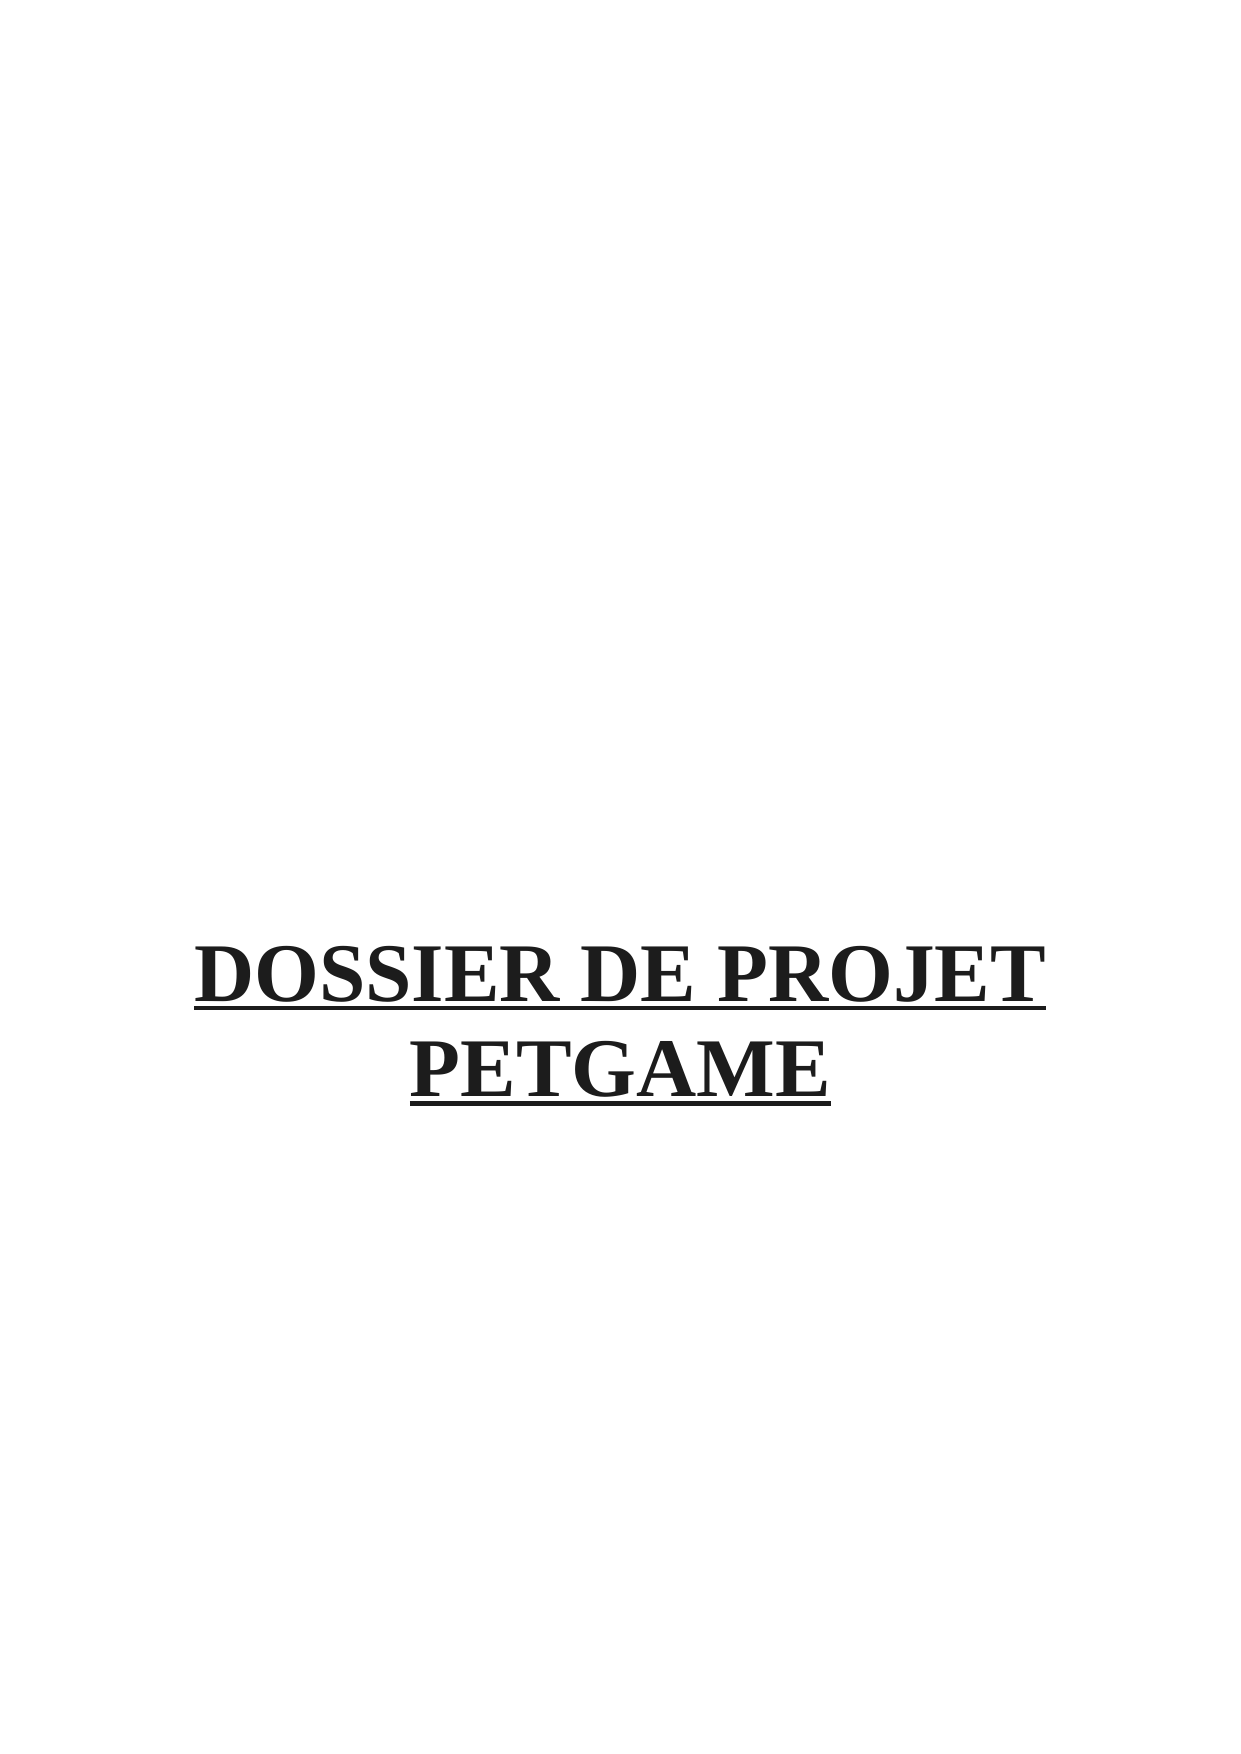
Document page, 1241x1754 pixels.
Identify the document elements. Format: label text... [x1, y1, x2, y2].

text PETGAME [118, 1019, 1122, 1115]
text DOSSIER DE PROJET [118, 923, 1122, 1019]
